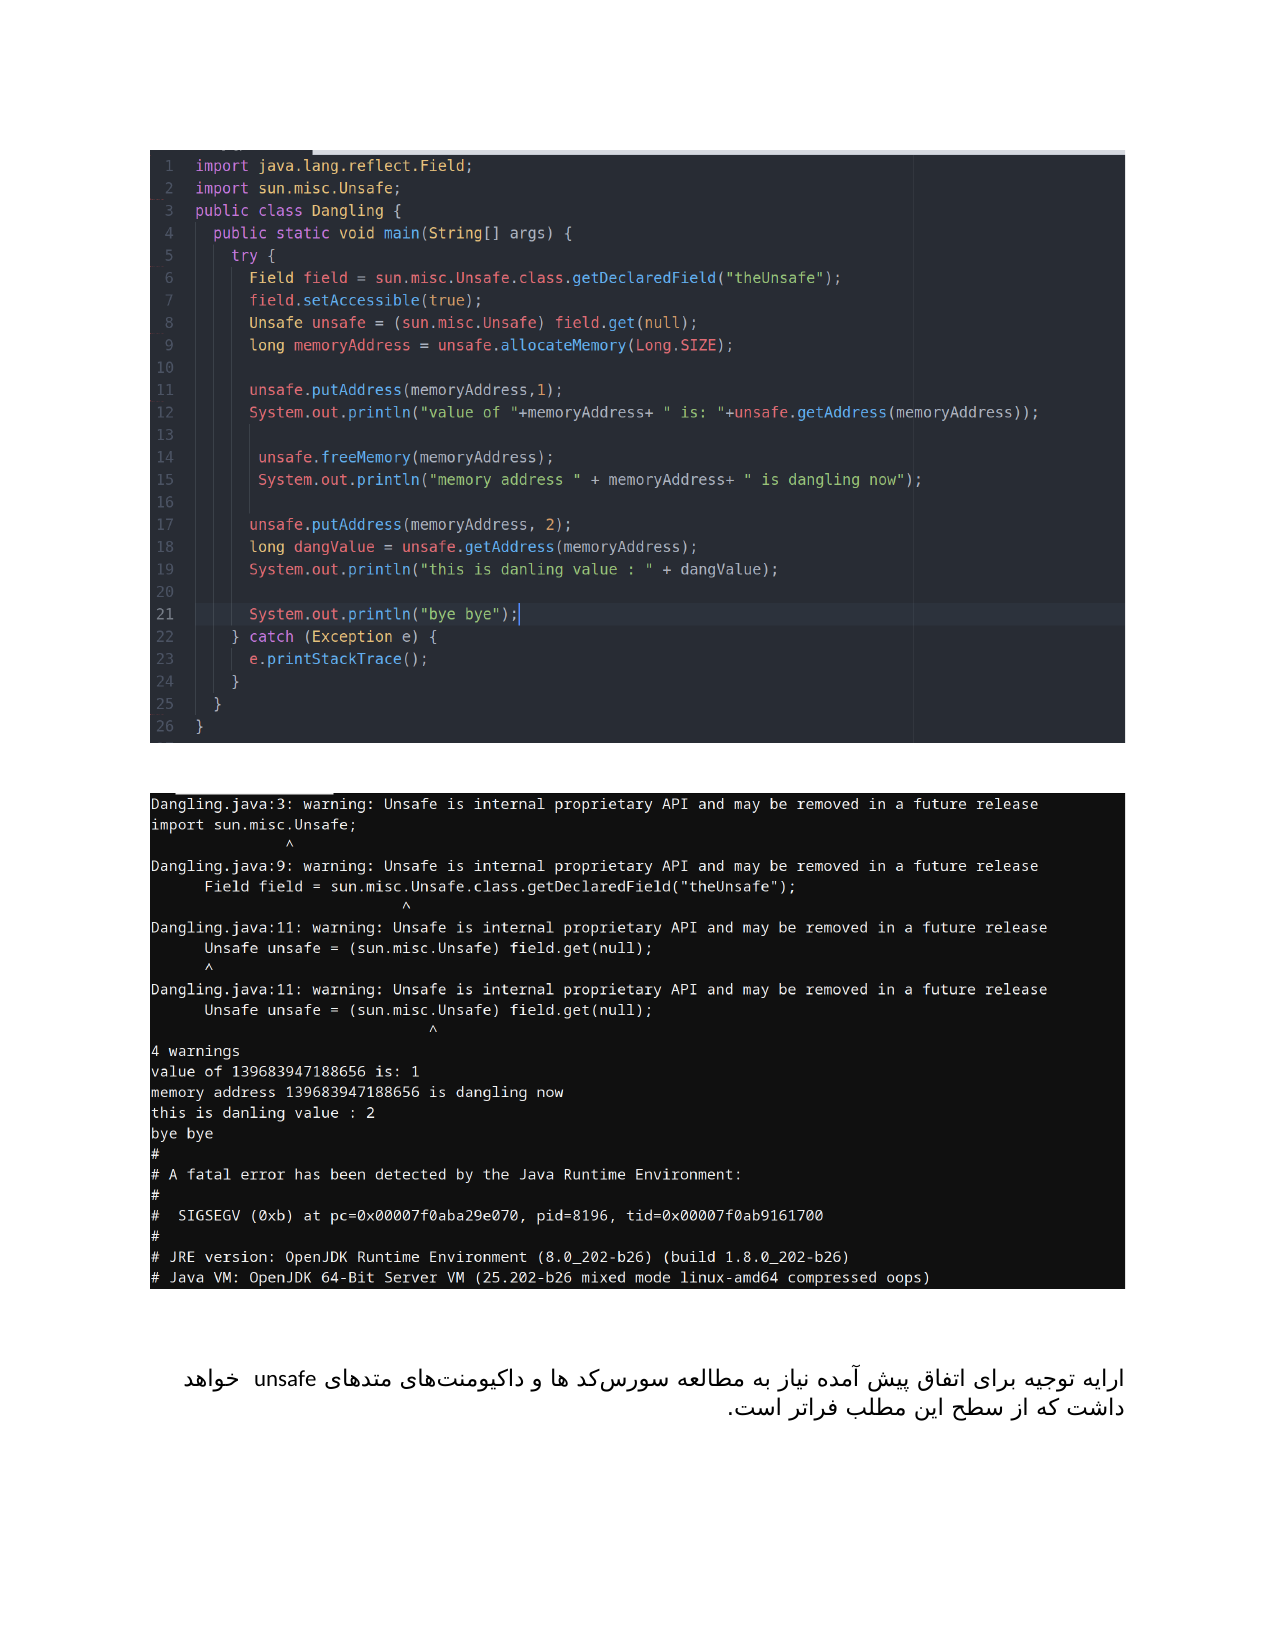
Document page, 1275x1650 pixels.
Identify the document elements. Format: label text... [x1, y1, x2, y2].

picture [150, 793, 1125, 1289]
picture [150, 150, 1125, 743]
text ارایه توجیه برای اتفاق پیش‌ آمده نیاز به مطالعه سورس‌کد ها و داکیومنت‌های متدهای unsafe خواهد داشت که از سطح این مطلب فراتر است. [150, 1364, 1125, 1421]
